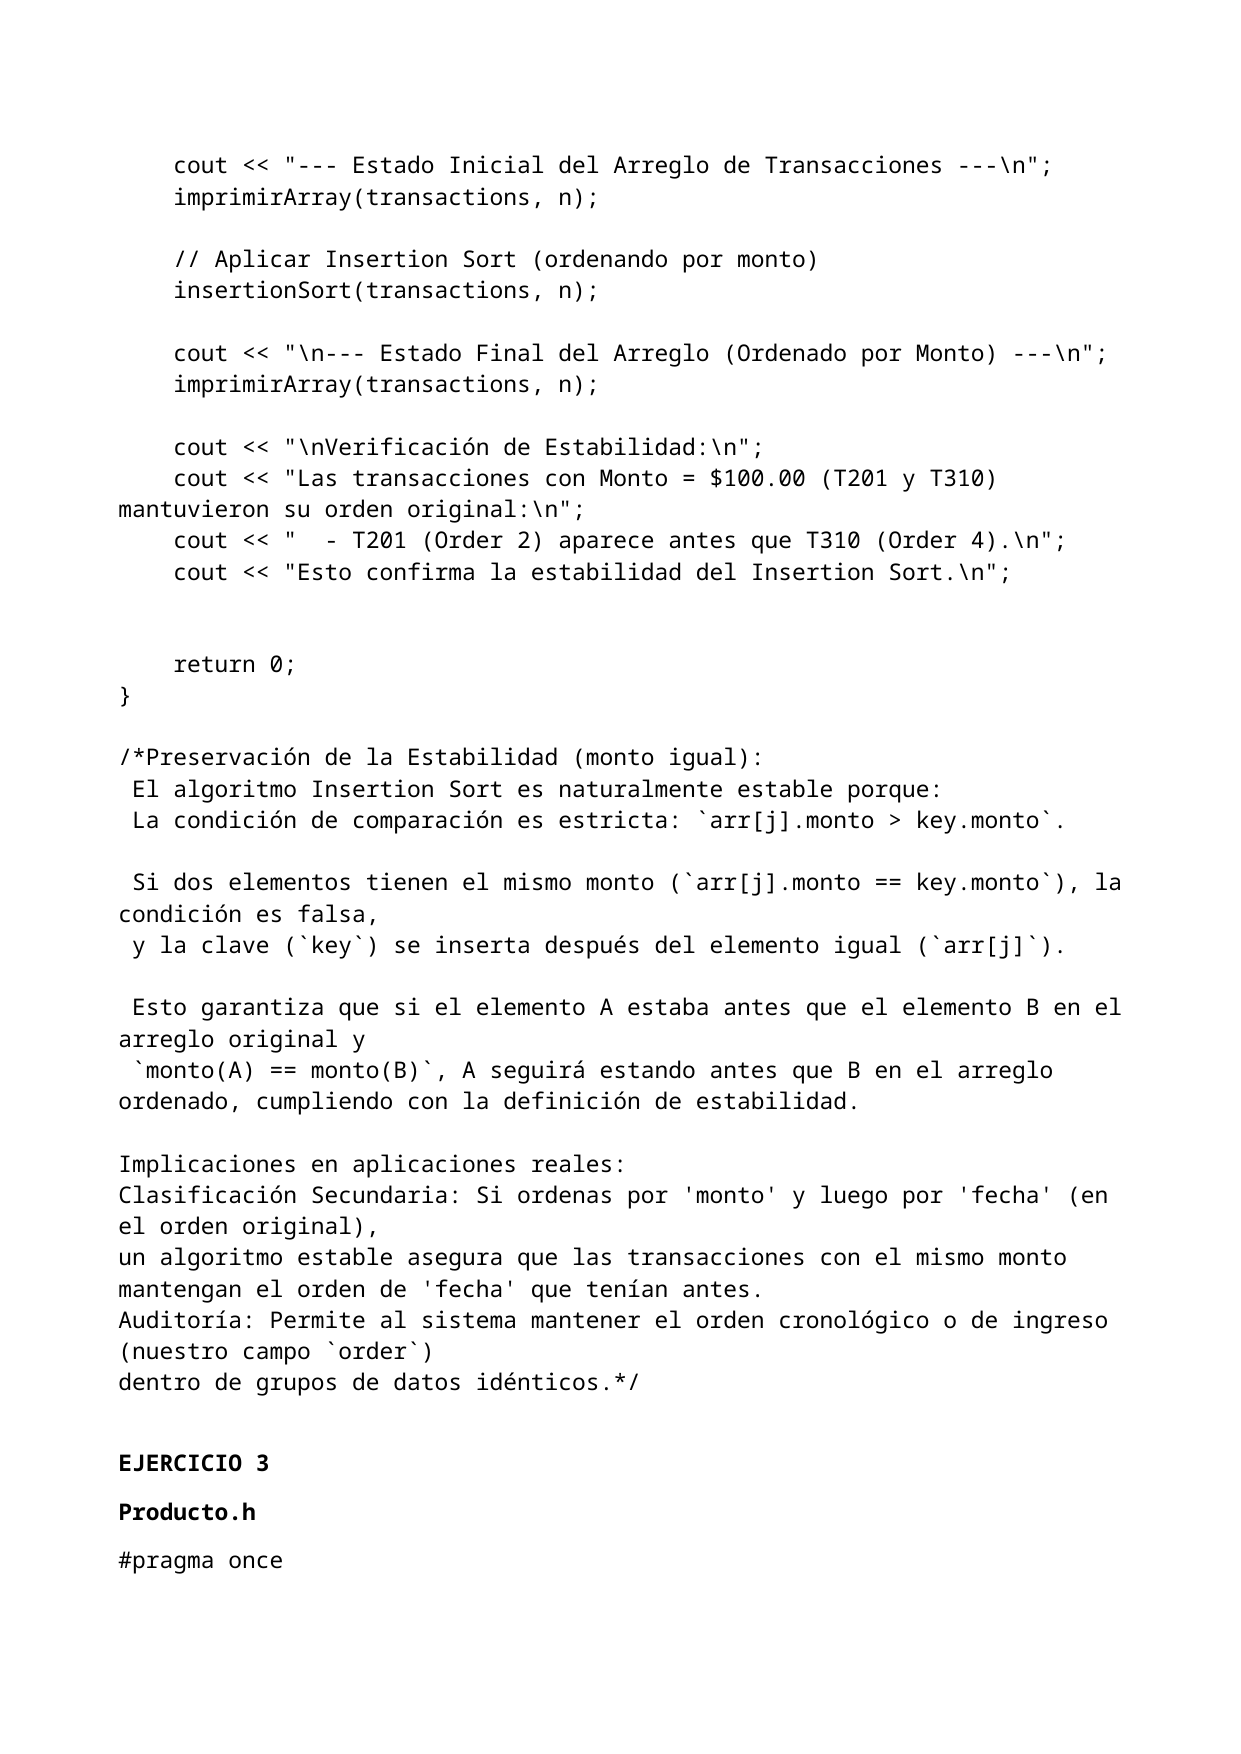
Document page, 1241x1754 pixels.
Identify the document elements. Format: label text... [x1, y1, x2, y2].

text Esto garantiza que si el elemento A estaba antes que el elemento B en el arreglo original y [118, 991, 1122, 1054]
text `monto(A) == monto(B)`, A seguirá estando antes que B en el arreglo ordenado, cumpliendo con la definición de estabilidad. [118, 1054, 1122, 1116]
text cout << "Esto confirma la estabilidad del Insertion Sort.\n"; [118, 556, 1122, 587]
text cout << "Las transacciones con Monto = $100.00 (T201 y T310) mantuvieron su orden original:\n"; [118, 462, 1122, 524]
text imprimirArray(transactions, n); [118, 181, 1122, 212]
text La condición de comparación es estricta: `arr[j].monto > key.monto`. [118, 804, 1122, 835]
text cout << "\n--- Estado Final del Arreglo (Ordenado por Monto) ---\n"; [118, 337, 1122, 368]
text Auditoría: Permite al sistema mantener el orden cronológico o de ingreso (nuestro campo `order`) [118, 1304, 1122, 1366]
text EJERCICIO 3 [118, 1447, 1122, 1478]
text imprimirArray(transactions, n); [118, 368, 1122, 399]
text cout << "--- Estado Inicial del Arreglo de Transacciones ---\n"; [118, 149, 1122, 181]
text Clasificación Secundaria: Si ordenas por 'monto' y luego por 'fecha' (en el orden original), [118, 1179, 1122, 1241]
text cout << " - T201 (Order 2) aparece antes que T310 (Order 4).\n"; [118, 524, 1122, 556]
text /*Preservación de la Estabilidad (monto igual): [118, 741, 1122, 773]
text Implicaciones en aplicaciones reales: [118, 1148, 1122, 1179]
text return 0; [118, 648, 1122, 679]
text #pragma once [118, 1544, 1122, 1576]
text El algoritmo Insertion Sort es naturalmente estable porque: [118, 773, 1122, 804]
text cout << "\nVerificación de Estabilidad:\n"; [118, 431, 1122, 462]
text // Aplicar Insertion Sort (ordenando por monto) [118, 243, 1122, 274]
text dentro de grupos de datos idénticos.*/ [118, 1366, 1122, 1398]
text Producto.h [118, 1496, 1122, 1527]
text un algoritmo estable asegura que las transacciones con el mismo monto mantengan el orden de 'fecha' que tenían antes. [118, 1241, 1122, 1304]
text } [118, 679, 1122, 710]
text y la clave (`key`) se inserta después del elemento igual (`arr[j]`). [118, 929, 1122, 960]
text insertionSort(transactions, n); [118, 274, 1122, 306]
text Si dos elementos tienen el mismo monto (`arr[j].monto == key.monto`), la condición es falsa, [118, 866, 1122, 929]
